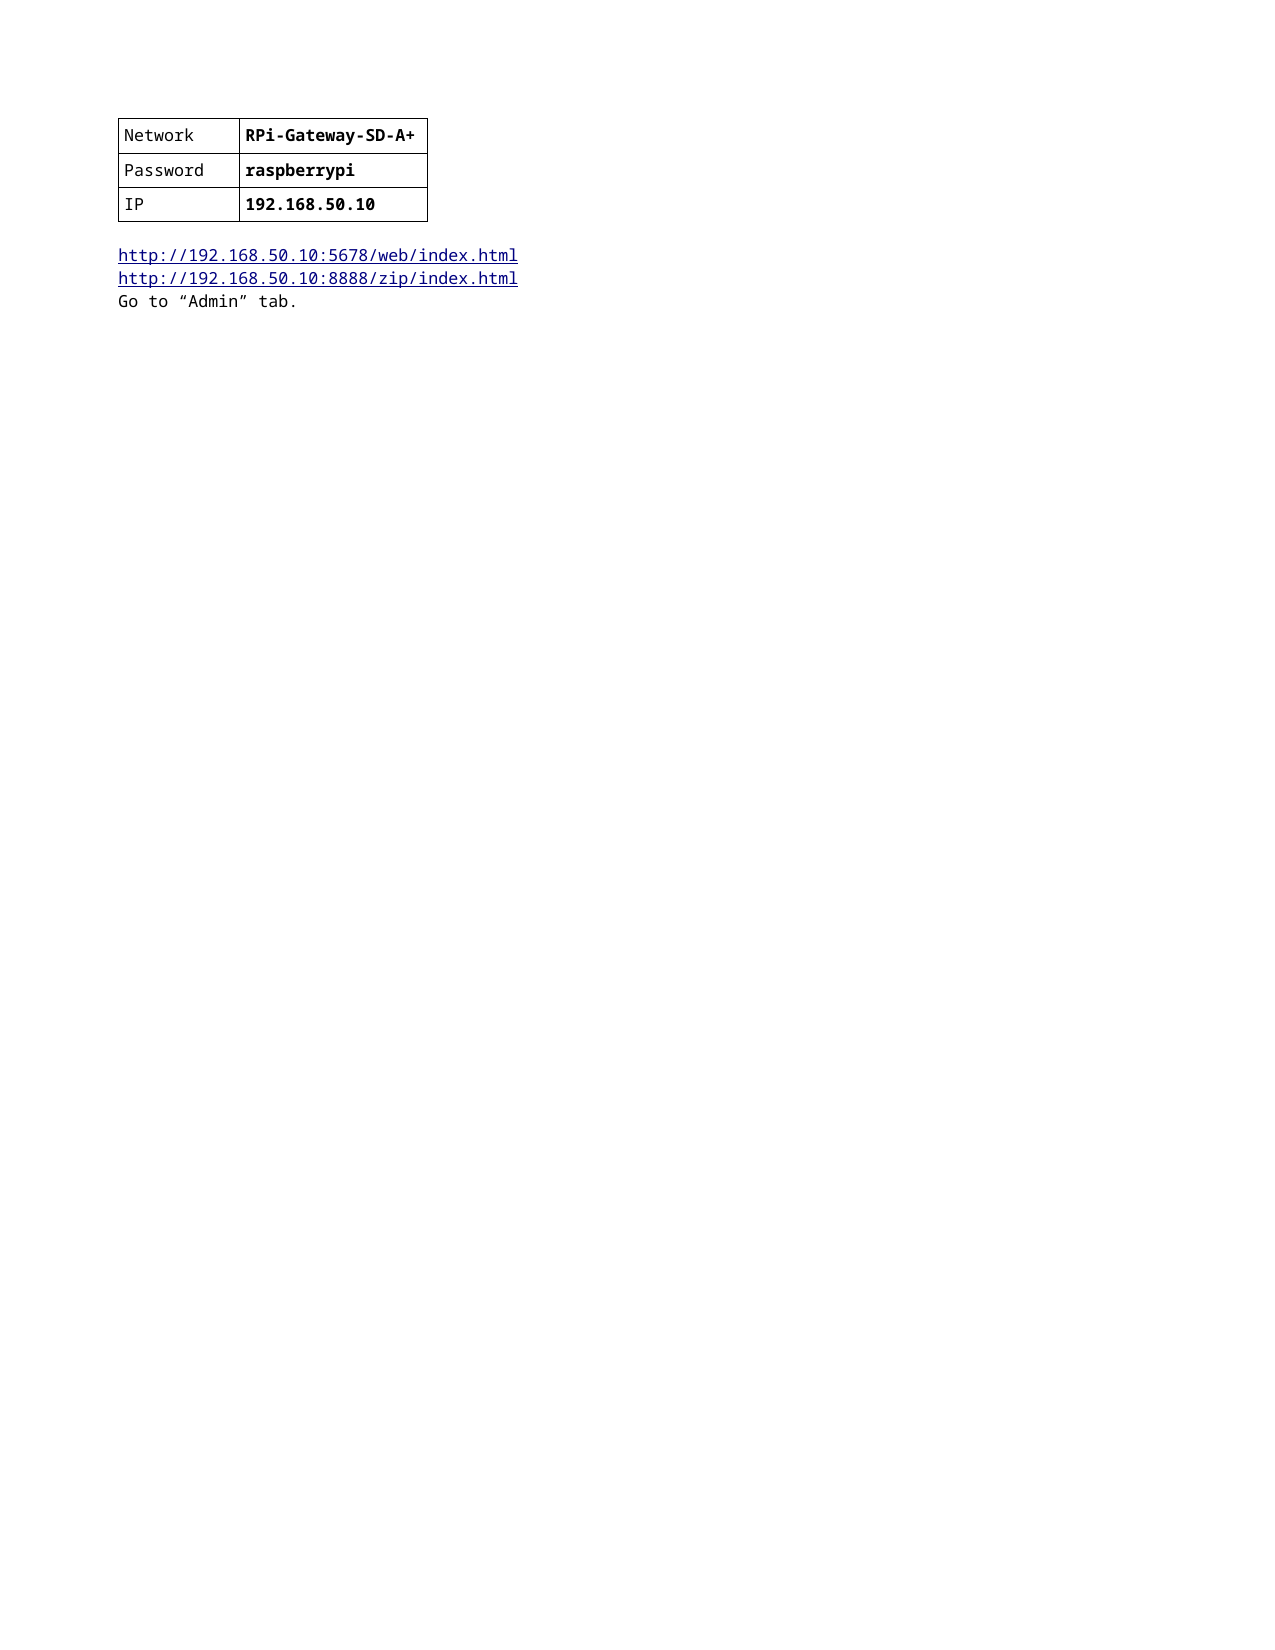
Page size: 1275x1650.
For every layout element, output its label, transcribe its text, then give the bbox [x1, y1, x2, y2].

text http://192.168.50.10:8888/zip/index.html [118, 266, 1157, 289]
table_cell 192.168.50.10 [240, 188, 427, 221]
table_header RPi-Gateway-SD-A+ [240, 119, 427, 152]
text Go to “Admin” tab. [118, 289, 1157, 312]
table_cell Password [119, 154, 239, 187]
table_cell IP [119, 188, 239, 221]
table_header Network [119, 119, 239, 152]
table_cell raspberrypi [240, 154, 427, 187]
text http://192.168.50.10:5678/web/index.html [118, 244, 1157, 266]
